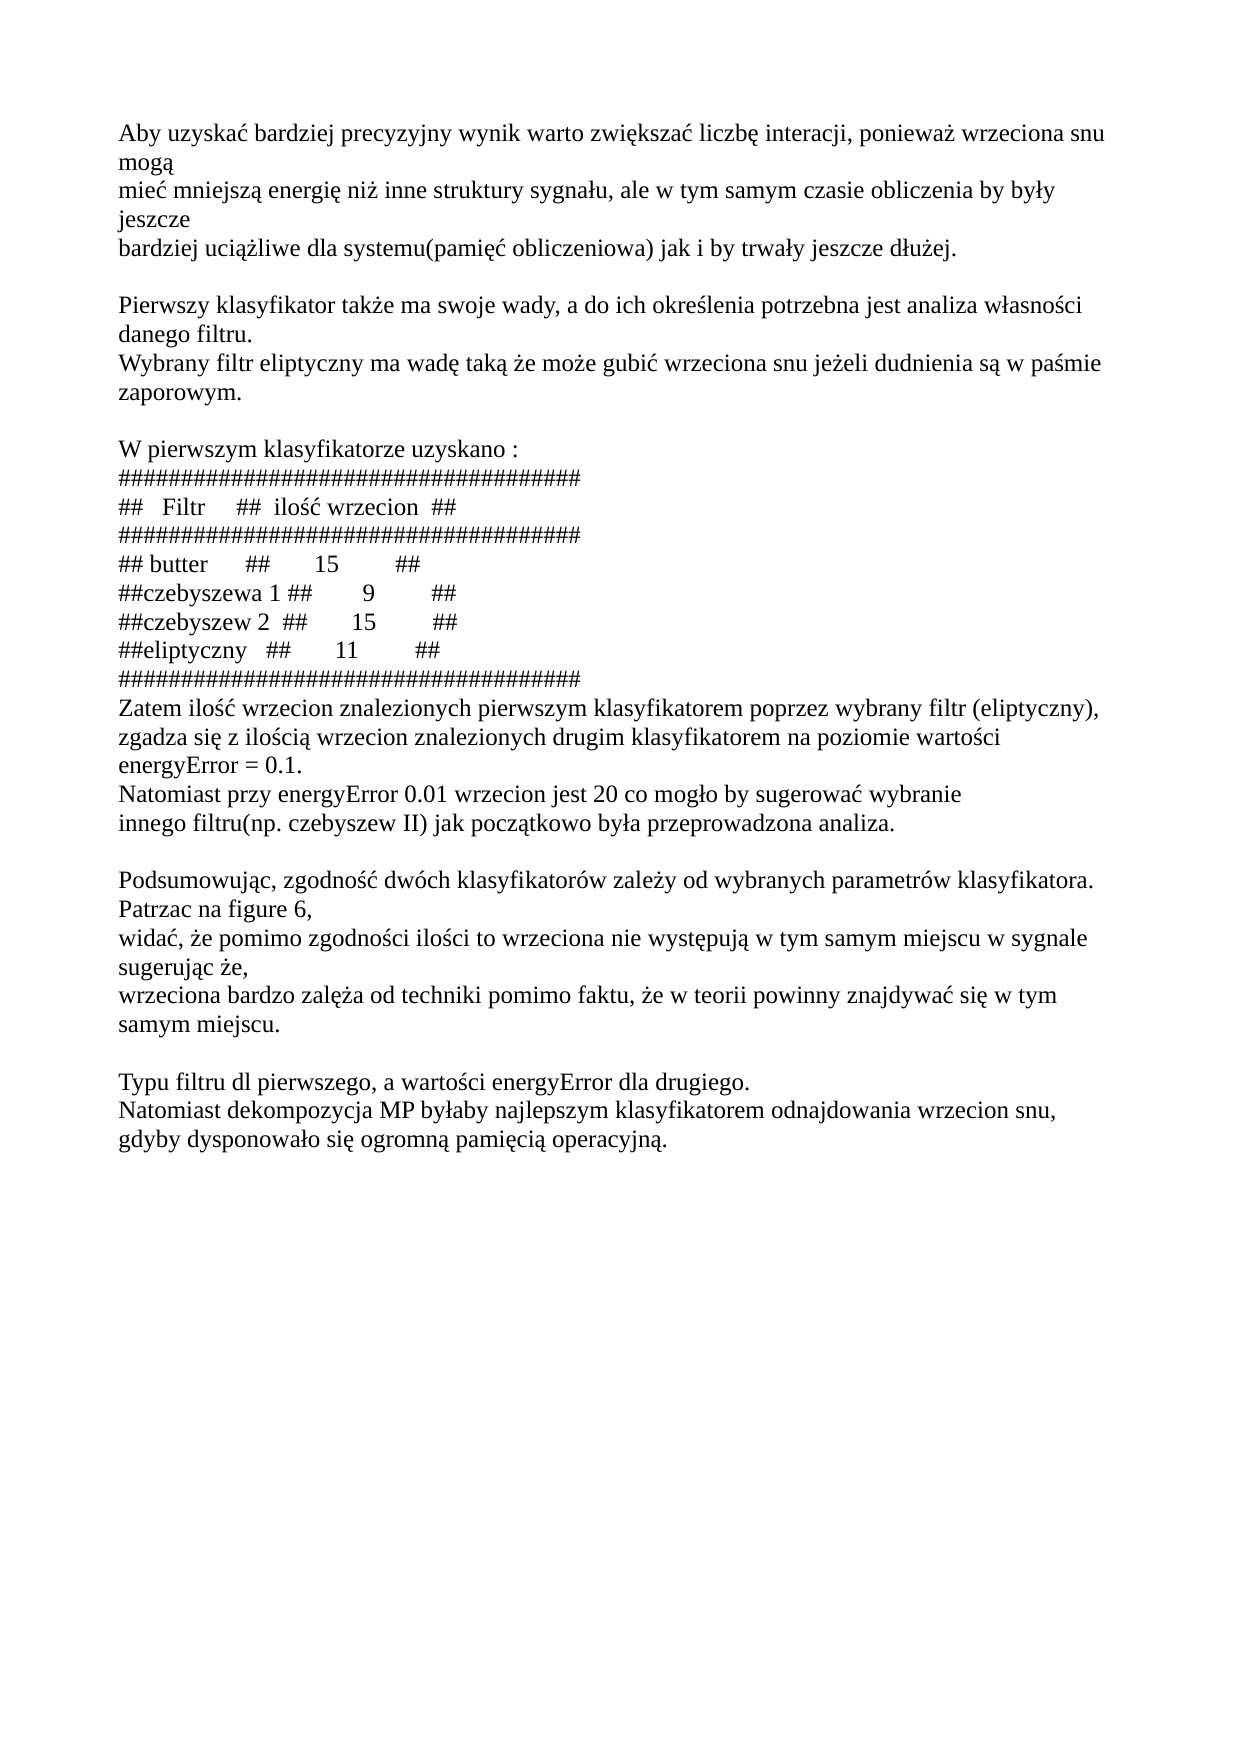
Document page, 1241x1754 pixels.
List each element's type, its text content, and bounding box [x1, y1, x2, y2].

text W pierwszym klasyfikatorze uzyskano : [118, 434, 1122, 463]
text Podsumowując, zgodność dwóch klasyfikatorów zależy od wybranych parametrów klasyfikatora. Patrzac na figure 6, [118, 866, 1122, 923]
text widać, że pomimo zgodności ilości to wrzeciona nie występują w tym samym miejscu w sygnale sugerując że, [118, 923, 1122, 981]
text ##czebyszew 2 ## 15 ## [118, 607, 1122, 636]
text ##################################### [118, 664, 1122, 693]
text wrzeciona bardzo zalęża od techniki pomimo faktu, że w teorii powinny znajdywać się w tym samym miejscu. [118, 981, 1122, 1038]
text Natomiast dekompozycja MP byłaby najlepszym klasyfikatorem odnajdowania wrzecion snu, gdyby dysponowało się ogromną pamięcią operacyjną. [118, 1096, 1122, 1153]
text mieć mniejszą energię niż inne struktury sygnału, ale w tym samym czasie obliczenia by były jeszcze [118, 176, 1122, 233]
text Zatem ilość wrzecion znalezionych pierwszym klasyfikatorem poprzez wybrany filtr (eliptyczny), [118, 693, 1122, 722]
text Aby uzyskać bardziej precyzyjny wynik warto zwiększać liczbę interacji, ponieważ wrzeciona snu mogą [118, 118, 1122, 176]
text ##eliptyczny ## 11 ## [118, 636, 1122, 664]
text innego filtru(np. czebyszew II) jak początkowo była przeprowadzona analiza. [118, 808, 1122, 837]
text ## butter ## 15 ## [118, 549, 1122, 578]
text Wybrany filtr eliptyczny ma wadę taką że może gubić wrzeciona snu jeżeli dudnienia są w paśmie zaporowym. [118, 348, 1122, 406]
text ##czebyszewa 1 ## 9 ## [118, 578, 1122, 607]
text Typu filtru dl pierwszego, a wartości energyError dla drugiego. [118, 1067, 1122, 1096]
text ##################################### [118, 463, 1122, 492]
text Pierwszy klasyfikator także ma swoje wady, a do ich określenia potrzebna jest analiza własności danego filtru. [118, 291, 1122, 348]
text zgadza się z ilością wrzecion znalezionych drugim klasyfikatorem na poziomie wartości energyError = 0.1. [118, 722, 1122, 779]
text Natomiast przy energyError 0.01 wrzecion jest 20 co mogło by sugerować wybranie [118, 779, 1122, 808]
text ## Filtr ## ilość wrzecion ## [118, 492, 1122, 521]
text ##################################### [118, 521, 1122, 549]
text bardziej uciążliwe dla systemu(pamięć obliczeniowa) jak i by trwały jeszcze dłużej. [118, 233, 1122, 262]
